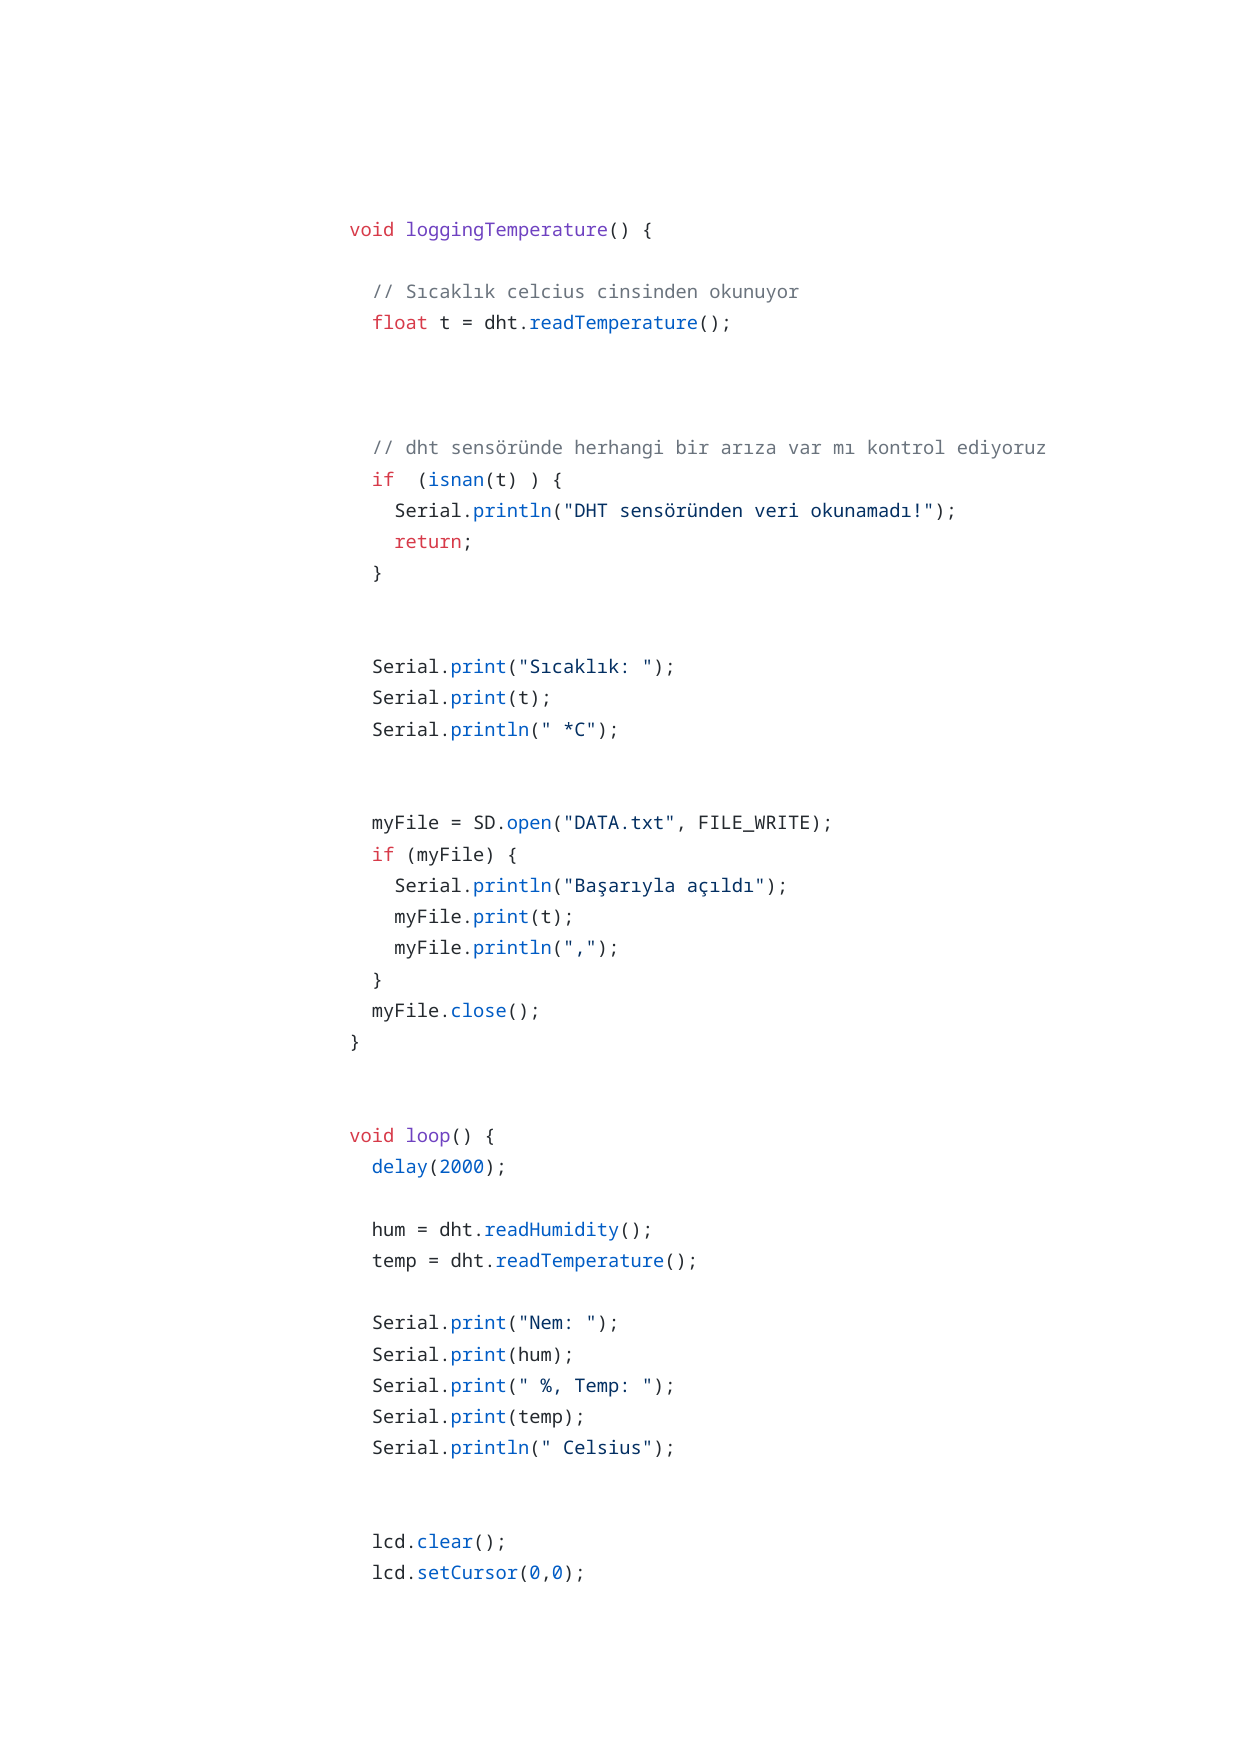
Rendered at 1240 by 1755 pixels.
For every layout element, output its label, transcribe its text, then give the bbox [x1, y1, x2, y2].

table_cell myFile = SD.open("DATA.txt", FILE_WRITE); [334, 804, 1092, 835]
table_cell [148, 1429, 333, 1460]
table_cell [148, 866, 333, 898]
table_cell [148, 585, 333, 616]
table_cell [148, 1304, 333, 1335]
table_cell [334, 398, 1092, 429]
table_cell hum = dht.readHumidity(); [334, 1210, 1092, 1241]
table_cell [334, 1273, 1092, 1304]
table_cell [148, 1054, 333, 1116]
table_cell [148, 1116, 333, 1148]
table_cell [148, 1179, 333, 1210]
table_cell [148, 835, 333, 866]
table_cell Serial.println("DHT sensöründen veri okunamadı!"); [334, 491, 1092, 523]
table_cell Serial.print(" %, Temp: "); [334, 1366, 1092, 1398]
table_cell Serial.print(temp); [334, 1398, 1092, 1429]
table_cell Serial.println(" Celsius"); [334, 1429, 1092, 1460]
table_cell Serial.print(hum); [334, 1335, 1092, 1366]
table_cell [148, 1273, 333, 1304]
table_cell if (myFile) { [334, 835, 1092, 866]
table_cell [148, 210, 333, 241]
table_cell [148, 554, 333, 585]
table_cell [148, 1148, 333, 1179]
table_cell [148, 1460, 333, 1523]
table_cell temp = dht.readTemperature(); [334, 1241, 1092, 1273]
table_cell } [334, 960, 1092, 991]
table_cell myFile.close(); [334, 991, 1092, 1023]
table_cell [334, 335, 1092, 366]
table_cell } [334, 554, 1092, 585]
table_cell [334, 773, 1092, 804]
table_cell [148, 273, 333, 304]
table_cell [148, 491, 333, 523]
table_cell [334, 148, 1092, 210]
table_cell [148, 304, 333, 335]
table_cell [148, 148, 333, 210]
table_cell [148, 335, 333, 366]
table_cell lcd.clear(); [334, 1523, 1092, 1554]
table_cell [148, 1398, 333, 1429]
table_cell [148, 1523, 333, 1554]
table_cell [148, 398, 333, 429]
table_cell [334, 366, 1092, 398]
table_cell // Sıcaklık celcius cinsinden okunuyor [334, 273, 1092, 304]
table_cell Serial.println(" *C"); [334, 710, 1092, 741]
table_cell [148, 1366, 333, 1398]
table_cell [148, 1335, 333, 1366]
table_cell // dht sensöründe herhangi bir arıza var mı kontrol ediyoruz [334, 429, 1092, 460]
table_cell [148, 648, 333, 679]
table_cell [148, 773, 333, 804]
table_cell Serial.print("Nem: "); [334, 1304, 1092, 1335]
table_cell float t = dht.readTemperature(); [334, 304, 1092, 335]
table_cell delay(2000); [334, 1148, 1092, 1179]
table_cell [148, 1241, 333, 1273]
table_cell Serial.println("Başarıyla açıldı"); [334, 866, 1092, 898]
table_cell void loop() { [334, 1116, 1092, 1148]
table_cell Serial.print(t); [334, 679, 1092, 710]
table_cell [334, 616, 1092, 648]
table_cell [148, 710, 333, 741]
table_cell [148, 366, 333, 398]
table_cell myFile.print(t); [334, 898, 1092, 929]
table_cell [334, 741, 1092, 773]
table_cell [334, 1460, 1092, 1523]
table_cell [148, 523, 333, 554]
table_cell [148, 960, 333, 991]
table_cell Serial.print("Sıcaklık: "); [334, 648, 1092, 679]
table_cell [148, 616, 333, 648]
table_cell [148, 929, 333, 960]
table_cell myFile.println(","); [334, 929, 1092, 960]
table_cell [148, 679, 333, 710]
table_cell [148, 991, 333, 1023]
table_cell void loggingTemperature() { [334, 210, 1092, 241]
table_cell [148, 429, 333, 460]
table_cell [334, 585, 1092, 616]
table_cell [148, 741, 333, 773]
table_cell [148, 460, 333, 491]
table_cell if (isnan(t) ) { [334, 460, 1092, 491]
table_cell [334, 1179, 1092, 1210]
table_cell [148, 241, 333, 273]
table_cell [334, 1054, 1092, 1116]
table_cell } [334, 1023, 1092, 1054]
table_cell [148, 1023, 333, 1054]
table_cell [148, 1210, 333, 1241]
table_cell [148, 898, 333, 929]
table_cell [148, 1554, 333, 1585]
table_cell return; [334, 523, 1092, 554]
table_cell [148, 804, 333, 835]
table_cell lcd.setCursor(0,0); [334, 1554, 1092, 1585]
table_cell [334, 241, 1092, 273]
